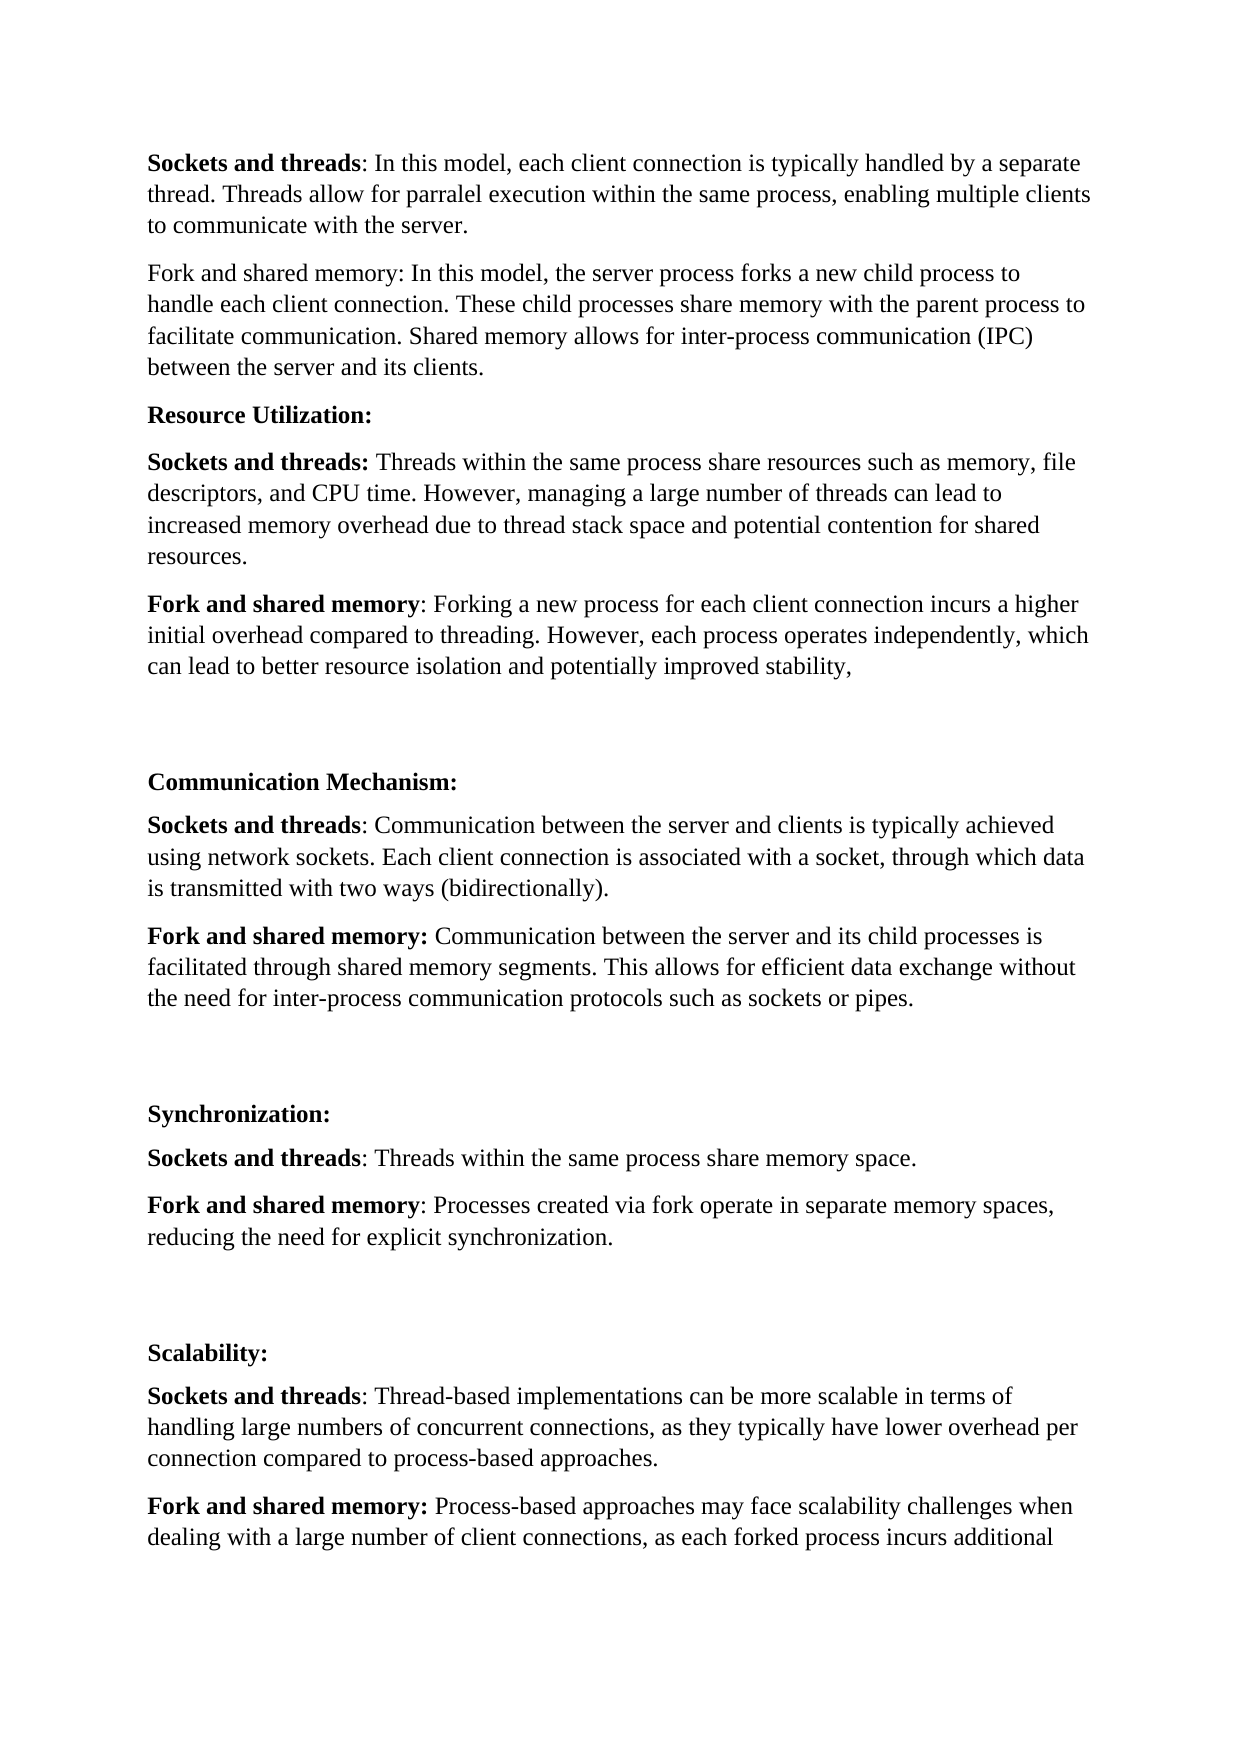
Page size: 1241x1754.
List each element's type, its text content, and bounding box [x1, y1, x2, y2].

text Resource Utilization: [147, 400, 1091, 429]
text Fork and shared memory: Forking a new process for each client connection incurs a higher initial overhead compared to threading. However, each process operates independently, which can lead to better resource isolation and potentially improved stability, [147, 589, 1091, 680]
subtitle Scalability: [147, 1338, 1091, 1366]
text Sockets and threads: Threads within the same process share resources such as memory, file descriptors, and CPU time. However, managing a large number of threads can lead to increased memory overhead due to thread stack space and potential contention for shared resources. [147, 447, 1091, 570]
text Sockets and threads: Thread-based implementations can be more scalable in terms of handling large numbers of concurrent connections, as they typically have lower overhead per connection compared to process-based approaches. [147, 1381, 1091, 1472]
text Fork and shared memory: Processes created via fork operate in separate memory spaces, reducing the need for explicit synchronization. [147, 1190, 1091, 1250]
text Sockets and threads: In this model, each client connection is typically handled by a separate thread. Threads allow for parralel execution within the same process, enabling multiple clients to communicate with the server. [147, 148, 1091, 239]
subtitle Communication Mechanism: [147, 767, 1091, 796]
text Fork and shared memory: Communication between the server and its child processes is facilitated through shared memory segments. This allows for efficient data exchange without the need for inter-process communication protocols such as sockets or pipes. [147, 921, 1091, 1012]
text Fork and shared memory: In this model, the server process forks a new child process to handle each client connection. These child processes share memory with the parent process to facilitate communication. Shared memory allows for inter-process communication (IPC) between the server and its clients. [147, 258, 1091, 381]
subtitle Synchronization: [147, 1099, 1091, 1128]
text Fork and shared memory: Process-based approaches may face scalability challenges when dealing with a large number of client connections, as each forked process incurs additional [147, 1491, 1091, 1551]
text Sockets and threads: Threads within the same process share memory space. [147, 1143, 1091, 1171]
text Sockets and threads: Communication between the server and clients is typically achieved using network sockets. Each client connection is associated with a socket, through which data is transmitted with two ways (bidirectionally). [147, 811, 1091, 902]
